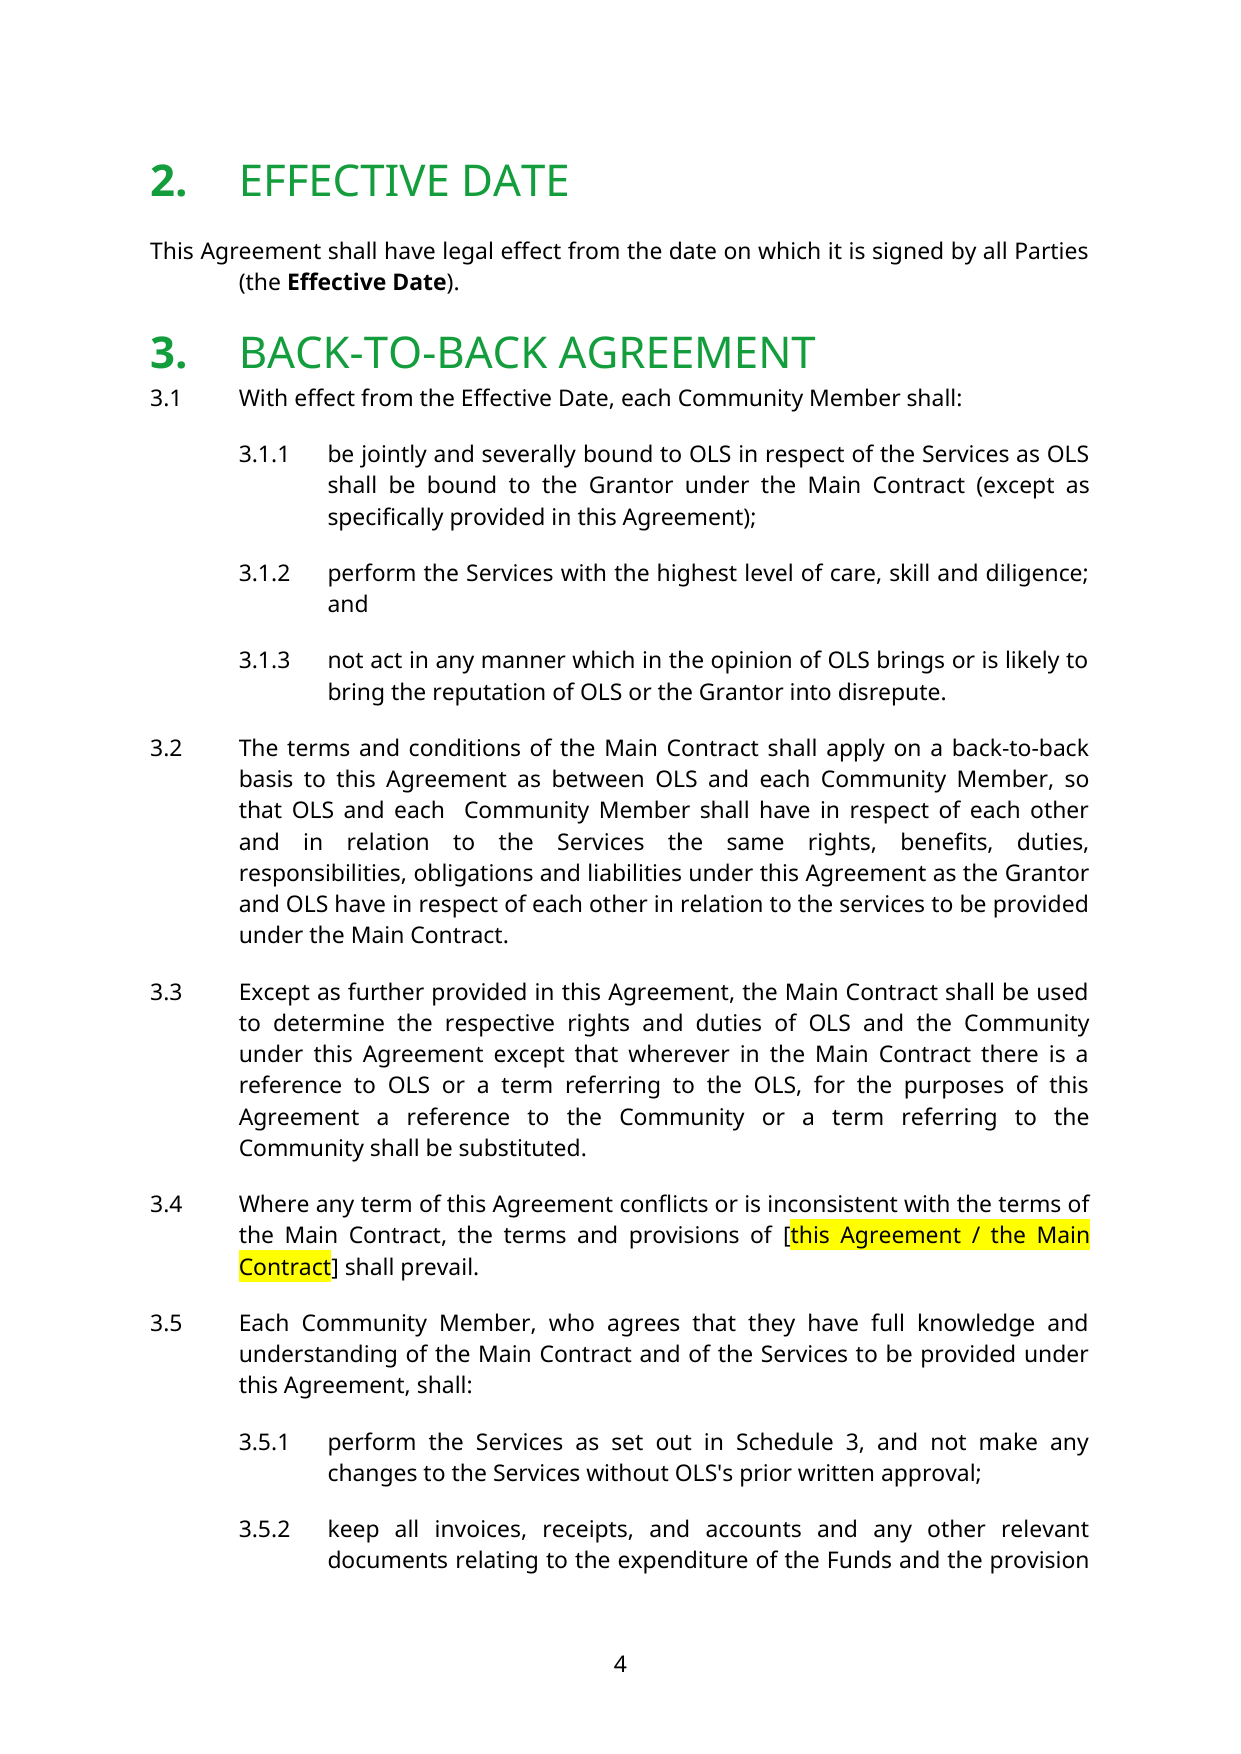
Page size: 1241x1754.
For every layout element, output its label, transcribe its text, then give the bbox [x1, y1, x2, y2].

list not act in any manner which in the opinion of OLS brings or is likely to bring the reputation of OLS or the Grantor into disrepute. [238, 644, 1090, 707]
list With effect from the Effective Date, each Community Member shall: [150, 382, 1090, 413]
list perform the Services with the highest level of care, skill and diligence; and [238, 557, 1090, 619]
list The terms and conditions of the Main Contract shall apply on a back-to-back basis to this Agreement as between OLS and each Community Member, so that OLS and each Community Member shall have in respect of each other and in relation to the Services the same rights, benefits, duties, responsibilities, obligations and liabilities under this Agreement as the Grantor and OLS have in respect of each other in relation to the services to be provided under the Main Contract. [150, 732, 1090, 950]
subtitle EFFECTIVE DATE [150, 150, 1090, 209]
text This Agreement shall have legal effect from the date on which it is signed by all Parties (the Effective Date). [150, 234, 1090, 297]
subtitle BACK-TO-BACK AGREEMENT [150, 322, 1090, 382]
list perform the Services as set out in Schedule 3, and not make any changes to the Services without OLS's prior written approval; [238, 1425, 1090, 1488]
list Where any term of this Agreement conflicts or is inconsistent with the terms of the Main Contract, the terms and provisions of [this Agreement / the Main Contract] shall prevail. [150, 1188, 1090, 1282]
list Each Community Member, who agrees that they have full knowledge and understanding of the Main Contract and of the Services to be provided under this Agreement, shall: [150, 1307, 1090, 1400]
list be jointly and severally bound to OLS in respect of the Services as OLS shall be bound to the Grantor under the Main Contract (except as specifically provided in this Agreement); [238, 438, 1090, 532]
list keep all invoices, receipts, and accounts and any other relevant documents relating to the expenditure of the Funds and the provision [238, 1513, 1090, 1575]
list Except as further provided in this Agreement, the Main Contract shall be used to determine the respective rights and duties of OLS and the Community under this Agreement except that wherever in the Main Contract there is a reference to OLS or a term referring to the OLS, for the purposes of this Agreement a reference to the Community or a term referring to the Community shall be substituted. [150, 975, 1090, 1163]
